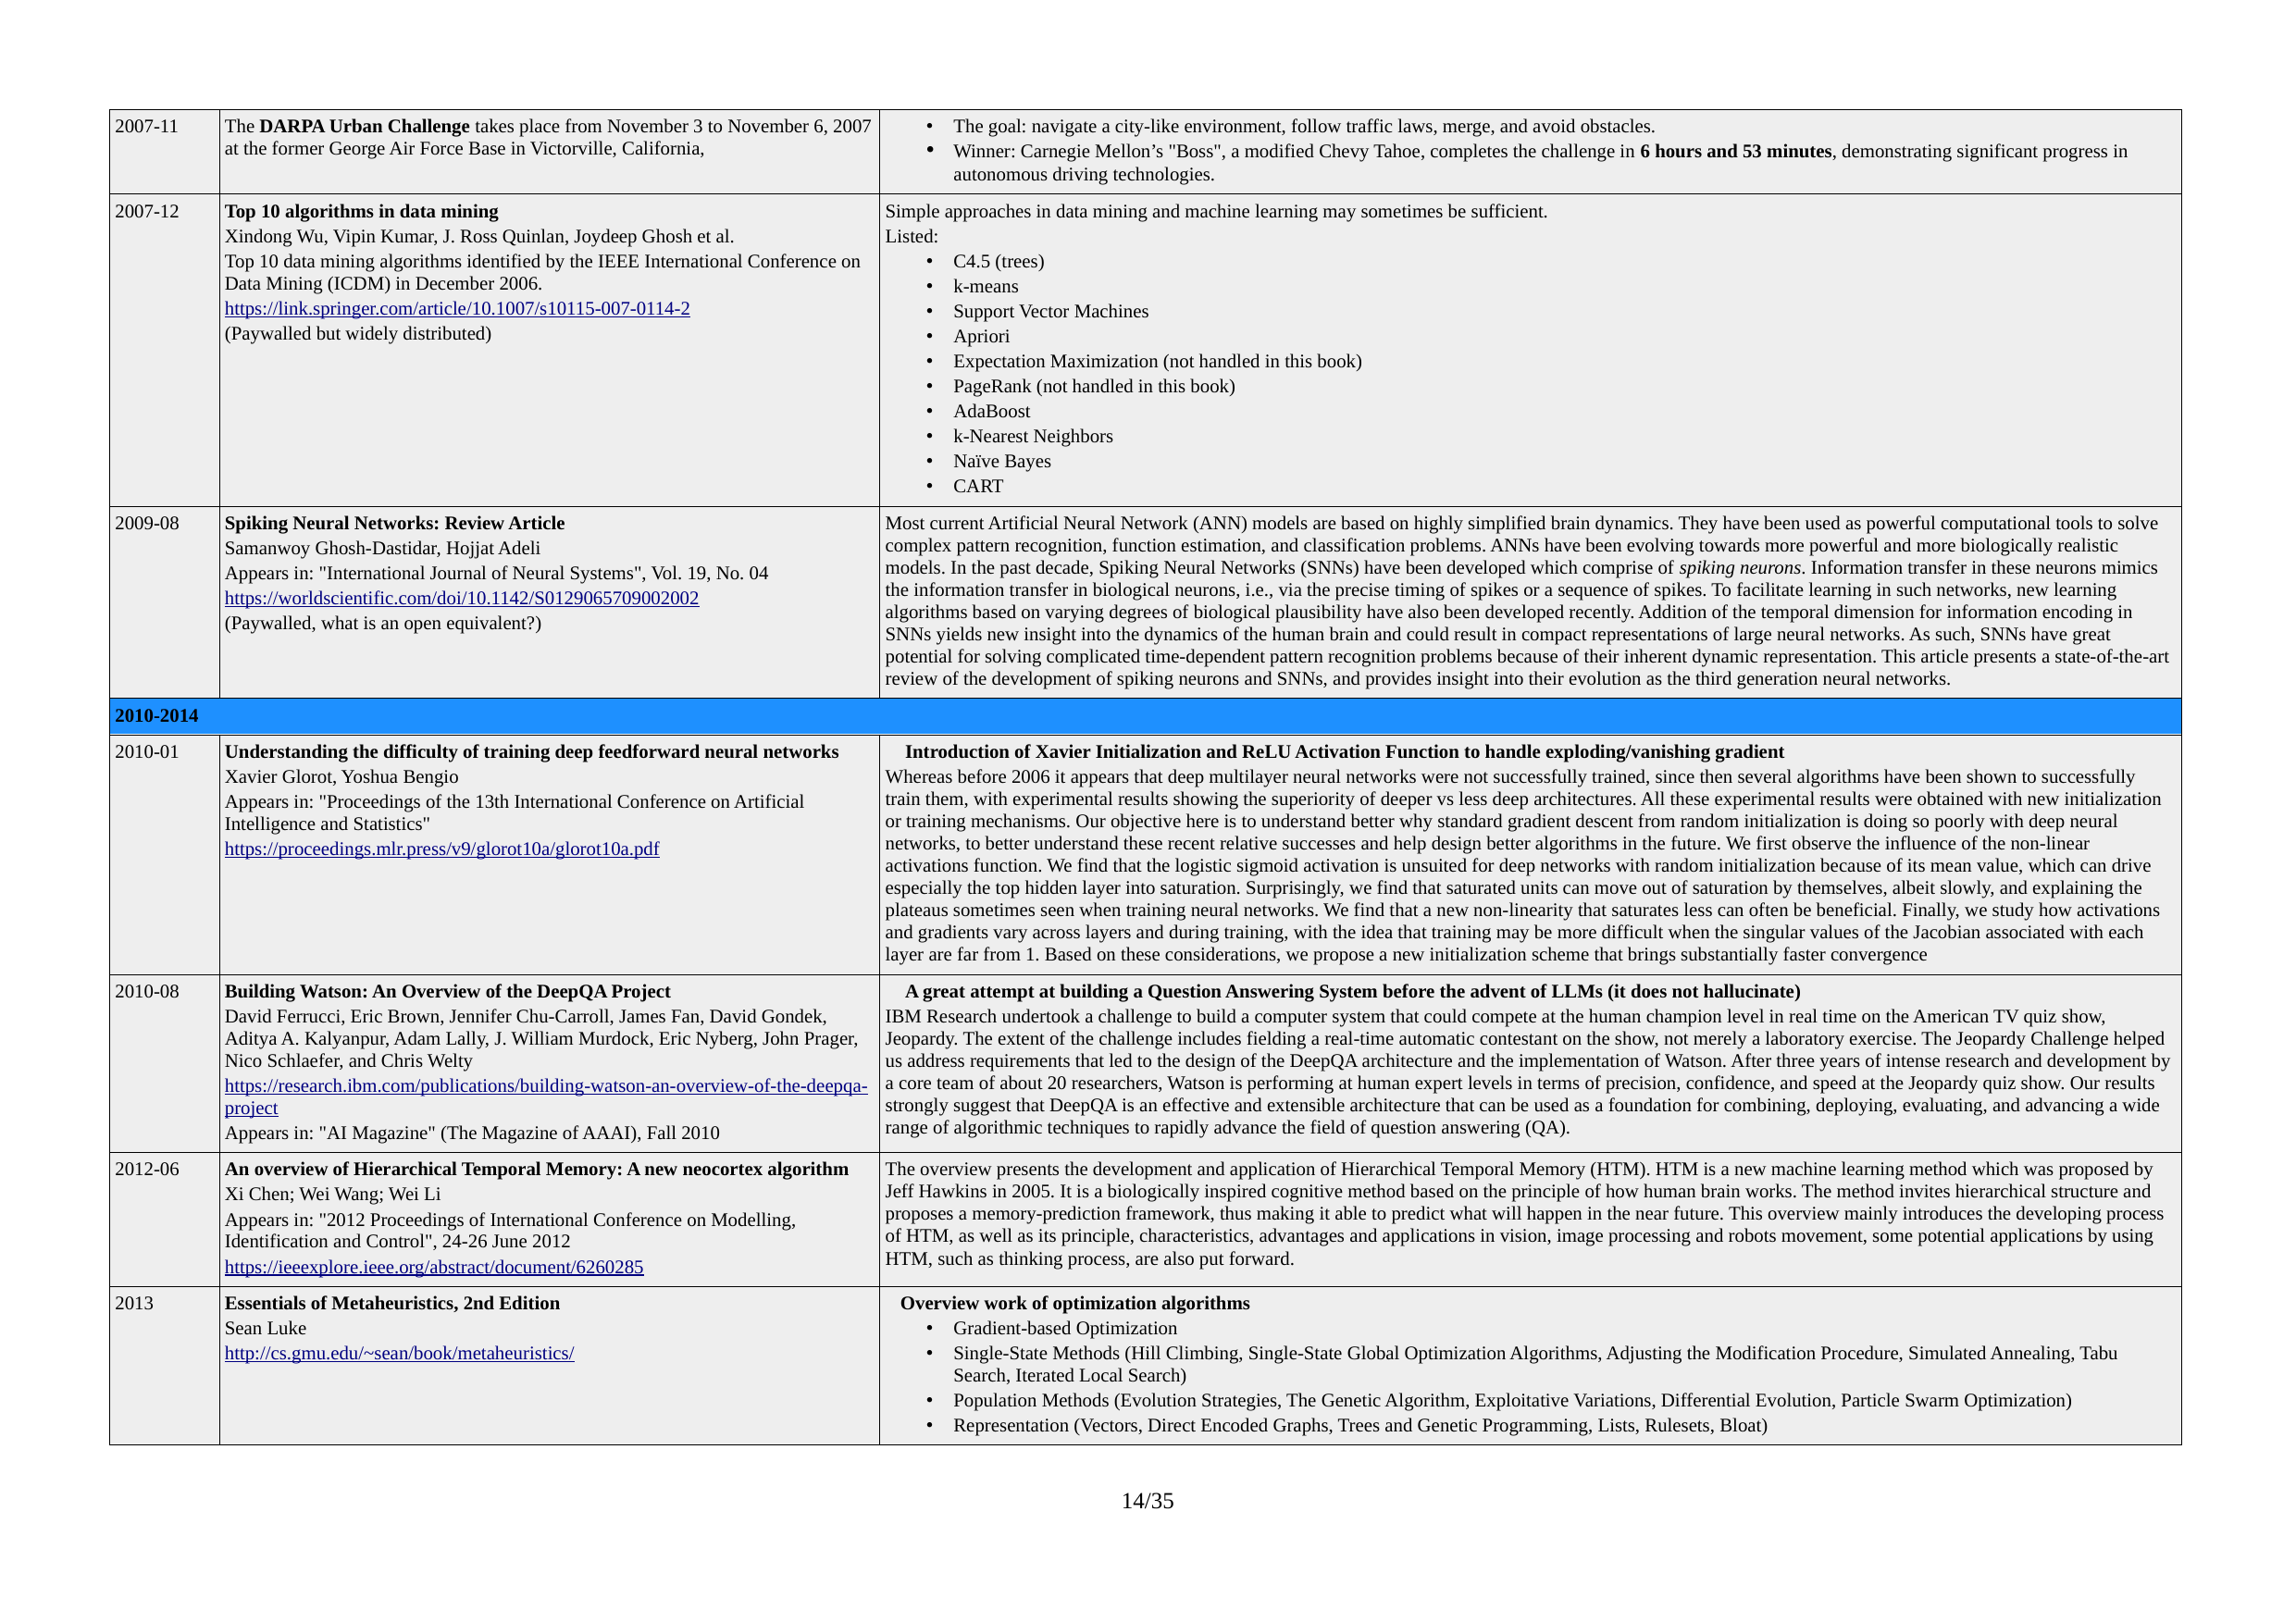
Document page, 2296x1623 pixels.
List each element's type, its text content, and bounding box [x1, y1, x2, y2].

table_cell Essentials of Metaheuristics, 2nd Edition Sean Luke http://cs.gmu.edu/~sean/book/metaheuristics/ [220, 1287, 879, 1444]
table_cell Building Watson: An Overview of the DeepQA Project David Ferrucci, Eric Brown, Jennifer Chu-Carroll, James Fan, David Gondek, Aditya A. Kalyanpur, Adam Lally, J. William Murdock, Eric Nyberg, John Prager, Nico Schlaefer, and Chris Welty https://research.ibm.com/publications/building-watson-an-overview-of-the-deepqa-project Appears in: "AI Magazine" (The Magazine of AAAI), Fall 2010 [220, 975, 879, 1152]
table_cell 2007-11 📆 [110, 110, 219, 193]
table_cell 2012-06 [110, 1153, 219, 1286]
table_cell 2010-08 [110, 975, 219, 1152]
table_cell Understanding the difficulty of training deep feedforward neural networks Xavier Glorot, Yoshua Bengio Appears in: "Proceedings of the 13th International Conference on Artificial Intelligence and Statistics" https://proceedings.mlr.press/v9/glorot10a/glorot10a.pdf [220, 736, 879, 973]
table_cell The DARPA Urban Challenge takes place from November 3 to November 6, 2007 at the former George Air Force Base in Victorville, California, [220, 110, 879, 193]
table_cell The goal: navigate a city-like environment, follow traffic laws, merge, and avoid obstacles. Winner: Carnegie Mellon’s "Boss", a modified Chevy Tahoe, completes the challenge in 6 hours and 53 minutes, demonstrating significant progress in autonomous driving technologies. [880, 110, 2181, 193]
table_cell Spiking Neural Networks: Review Article Samanwoy Ghosh-Dastidar, Hojjat Adeli Appears in: "International Journal of Neural Systems", Vol. 19, No. 04 https://worldscientific.com/doi/10.1142/S0129065709002002 (Paywalled, what is an open equivalent?) [220, 507, 879, 698]
table_cell 2010-01 [110, 736, 219, 973]
table_cell Most current Artificial Neural Network (ANN) models are based on highly simplified brain dynamics. They have been used as powerful computational tools to solve complex pattern recognition, function estimation, and classification problems. ANNs have been evolving towards more powerful and more biologically realistic models. In the past decade, Spiking Neural Networks (SNNs) have been developed which comprise of spiking neurons. Information transfer in these neurons mimics the information transfer in biological neurons, i.e., via the precise timing of spikes or a sequence of spikes. To facilitate learning in such networks, new learning algorithms based on varying degrees of biological plausibility have also been developed recently. Addition of the temporal dimension for information encoding in SNNs yields new insight into the dynamics of the human brain and could result in compact representations of large neural networks. As such, SNNs have great potential for solving complicated time-dependent pattern recognition problems because of their inherent dynamic representation. This article presents a state-of-the-art review of the development of spiking neurons and SNNs, and provides insight into their evolution as the third generation neural networks. [880, 507, 2181, 698]
table_cell Top 10 algorithms in data mining Xindong Wu, Vipin Kumar, J. Ross Quinlan, Joydeep Ghosh et al. Top 10 data mining algorithms identified by the IEEE International Conference on Data Mining (ICDM) in December 2006. https://link.springer.com/article/10.1007/s10115-007-0114-2 (Paywalled but widely distributed) [220, 194, 879, 506]
table_cell 2007-12 📘 [110, 194, 219, 506]
table_cell 2010-2014 [110, 699, 2181, 734]
table_cell 2009-08 📘 [110, 507, 219, 698]
table_cell 🦉Overview work of optimization algorithms Gradient-based Optimization Single-State Methods (Hill Climbing, Single-State Global Optimization Algorithms, Adjusting the Modification Procedure, Simulated Annealing, Tabu Search, Iterated Local Search) Population Methods (Evolution Strategies, The Genetic Algorithm, Exploitative Variations, Differential Evolution, Particle Swarm Optimization) Representation (Vectors, Direct Encoded Graphs, Trees and Genetic Programming, Lists, Rulesets, Bloat) Parallel Methods (Multiple Threads, Island Models, Master-Slave Fitness Assessment, Spatially Embedded Models) Coevolution (1-Population Competitive Coevolution, 2-Population Competitive Coevolution, N-Population Cooperative Coevolution, Niching) Multiobjective Optimization (Naive Methods, Non-Dominated Sorting, Pareto Strength) Combinatorial Optimization (General-Purpose Optimization and Hard Constraints, Ant Colony Optimization, Guided Local Search) Optimization by Model Fitting (Model Fitting by Classification, Model Fitting with a Distribution) Policy Optimization (Reinforcement Learning: Dense Policy Optimization, Sparse Stochastic Policy Optimization, Pitt Approach Rule System, Michigan Approach Learning Classifier Systems, Regression with the Michigan Approach, Is this Genetic Programming?) Miscellany (Experimental Methodology, Simple Test Propbelms, Where to Go Next, Example Course Syllabi for the Text) [880, 1287, 2181, 1444]
table_cell The overview presents the development and application of Hierarchical Temporal Memory (HTM). HTM is a new machine learning method which was proposed by Jeff Hawkins in 2005. It is a biologically inspired cognitive method based on the principle of how human brain works. The method invites hierarchical structure and proposes a memory-prediction framework, thus making it able to predict what will happen in the near future. This overview mainly introduces the developing process of HTM, as well as its principle, characteristics, advantages and applications in vision, image processing and robots movement, some potential applications by using HTM, such as thinking process, are also put forward. [880, 1153, 2181, 1286]
table_cell 🦉 Introduction of Xavier Initialization and ReLU Activation Function to handle exploding/vanishing gradient Whereas before 2006 it appears that deep multilayer neural networks were not successfully trained, since then several algorithms have been shown to successfully train them, with experimental results showing the superiority of deeper vs less deep architectures. All these experimental results were obtained with new initialization or training mechanisms. Our objective here is to understand better why standard gradient descent from random initialization is doing so poorly with deep neural networks, to better understand these recent relative successes and help design better algorithms in the future. We first observe the influence of the non-linear activations function. We find that the logistic sigmoid activation is unsuited for deep networks with random initialization because of its mean value, which can drive especially the top hidden layer into saturation. Surprisingly, we find that saturated units can move out of saturation by themselves, albeit slowly, and explaining the plateaus sometimes seen when training neural networks. We find that a new non-linearity that saturates less can often be beneficial. Finally, we study how activations and gradients vary across layers and during training, with the idea that training may be more difficult when the singular values of the Jacobian associated with each layer are far from 1. Based on these considerations, we propose a new initialization scheme that brings substantially faster convergence [880, 736, 2181, 973]
table_cell 2013 [110, 1287, 219, 1444]
table_cell An overview of Hierarchical Temporal Memory: A new neocortex algorithm Xi Chen; Wei Wang; Wei Li Appears in: "2012 Proceedings of International Conference on Modelling, Identification and Control", 24-26 June 2012 https://ieeexplore.ieee.org/abstract/document/6260285 [220, 1153, 879, 1286]
table_cell 🦉 A great attempt at building a Question Answering System before the advent of LLMs (it does not hallucinate) IBM Research undertook a challenge to build a computer system that could compete at the human champion level in real time on the American TV quiz show, Jeopardy. The extent of the challenge includes fielding a real-time automatic contestant on the show, not merely a laboratory exercise. The Jeopardy Challenge helped us address requirements that led to the design of the DeepQA architecture and the implementation of Watson. After three years of intense research and development by a core team of about 20 researchers, Watson is performing at human expert levels in terms of precision, confidence, and speed at the Jeopardy quiz show. Our results strongly suggest that DeepQA is an effective and extensible architecture that can be used as a foundation for combining, deploying, evaluating, and advancing a wide range of algorithmic techniques to rapidly advance the field of question answering (QA). [880, 975, 2181, 1152]
table_cell Simple approaches in data mining and machine learning may sometimes be sufficient. Listed: C4.5 (trees) k-means Support Vector Machines Apriori Expectation Maximization (not handled in this book) PageRank (not handled in this book) AdaBoost k-Nearest Neighbors Naïve Bayes CART [880, 194, 2181, 506]
